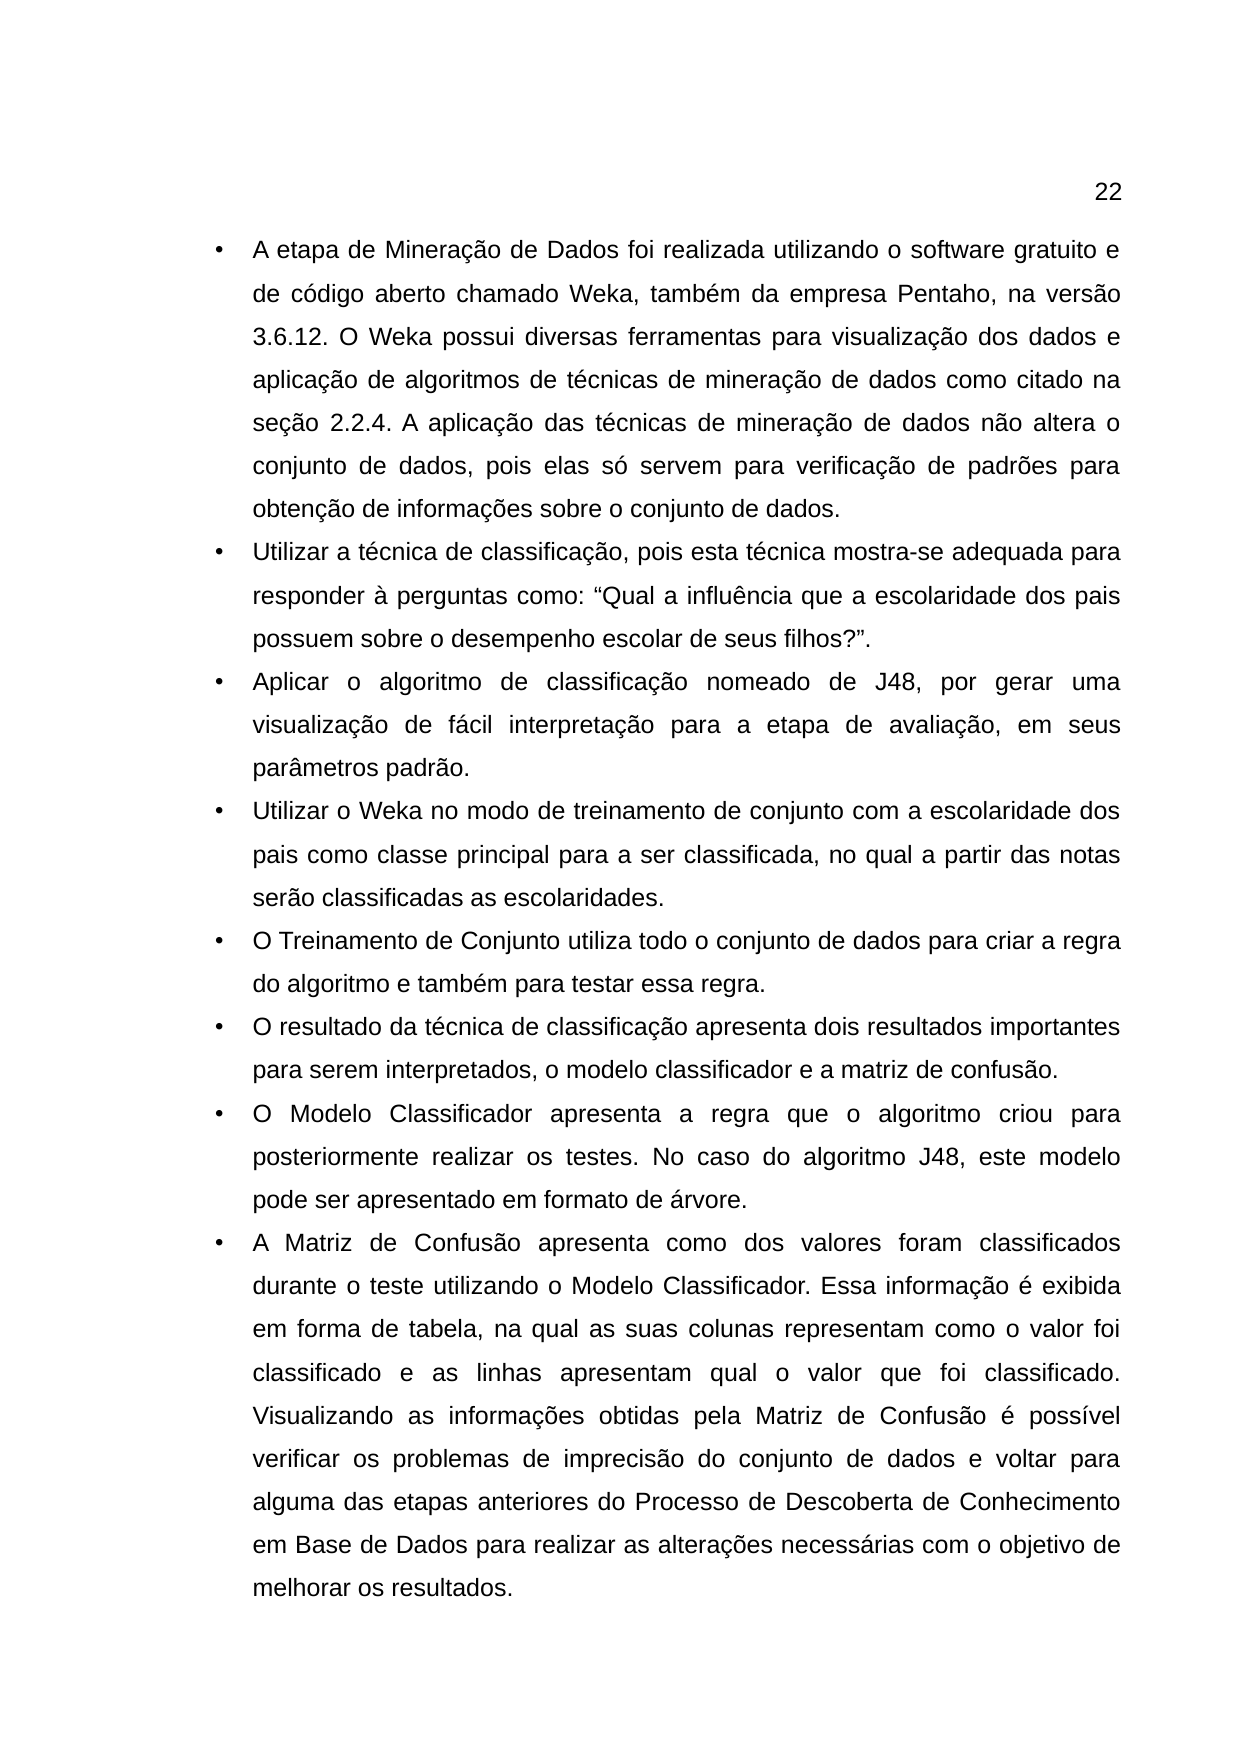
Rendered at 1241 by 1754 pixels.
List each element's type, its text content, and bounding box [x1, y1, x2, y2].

list A etapa de Mineração de Dados foi realizada utilizando o software gratuito e de código aberto chamado Weka, também da empresa Pentaho, na versão 3.6.12. O Weka possui diversas ferramentas para visualização dos dados e aplicação de algoritmos de técnicas de mineração de dados como citado na seção 2.2.4. A aplicação das técnicas de mineração de dados não altera o conjunto de dados, pois elas só servem para verificação de padrões para obtenção de informações sobre o conjunto de dados. [215, 235, 1122, 523]
list Aplicar o algoritmo de classificação nomeado de J48, por gerar uma visualização de fácil interpretação para a etapa de avaliação, em seus parâmetros padrão. [215, 667, 1122, 782]
list A Matriz de Confusão apresenta como dos valores foram classificados durante o teste utilizando o Modelo Classificador. Essa informação é exibida em forma de tabela, na qual as suas colunas representam como o valor foi classificado e as linhas apresentam qual o valor que foi classificado. Visualizando as informações obtidas pela Matriz de Confusão é possível verificar os problemas de imprecisão do conjunto de dados e voltar para alguma das etapas anteriores do Processo de Descoberta de Conhecimento em Base de Dados para realizar as alterações necessárias com o objetivo de melhorar os resultados. [215, 1228, 1122, 1602]
list Utilizar a técnica de classificação, pois esta técnica mostra-se adequada para responder à perguntas como: “Qual a influência que a escolaridade dos pais possuem sobre o desempenho escolar de seus filhos?”. [215, 537, 1122, 652]
list Utilizar o Weka no modo de treinamento de conjunto com a escolaridade dos pais como classe principal para a ser classificada, no qual a partir das notas serão classificadas as escolaridades. [215, 796, 1122, 911]
list O Modelo Classificador apresenta a regra que o algoritmo criou para posteriormente realizar os testes. No caso do algoritmo J48, este modelo pode ser apresentado em formato de árvore. [215, 1098, 1122, 1214]
list O resultado da técnica de classificação apresenta dois resultados importantes para serem interpretados, o modelo classificador e a matriz de confusão. [215, 1012, 1122, 1084]
list O Treinamento de Conjunto utiliza todo o conjunto de dados para criar a regra do algoritmo e também para testar essa regra. [215, 926, 1122, 998]
